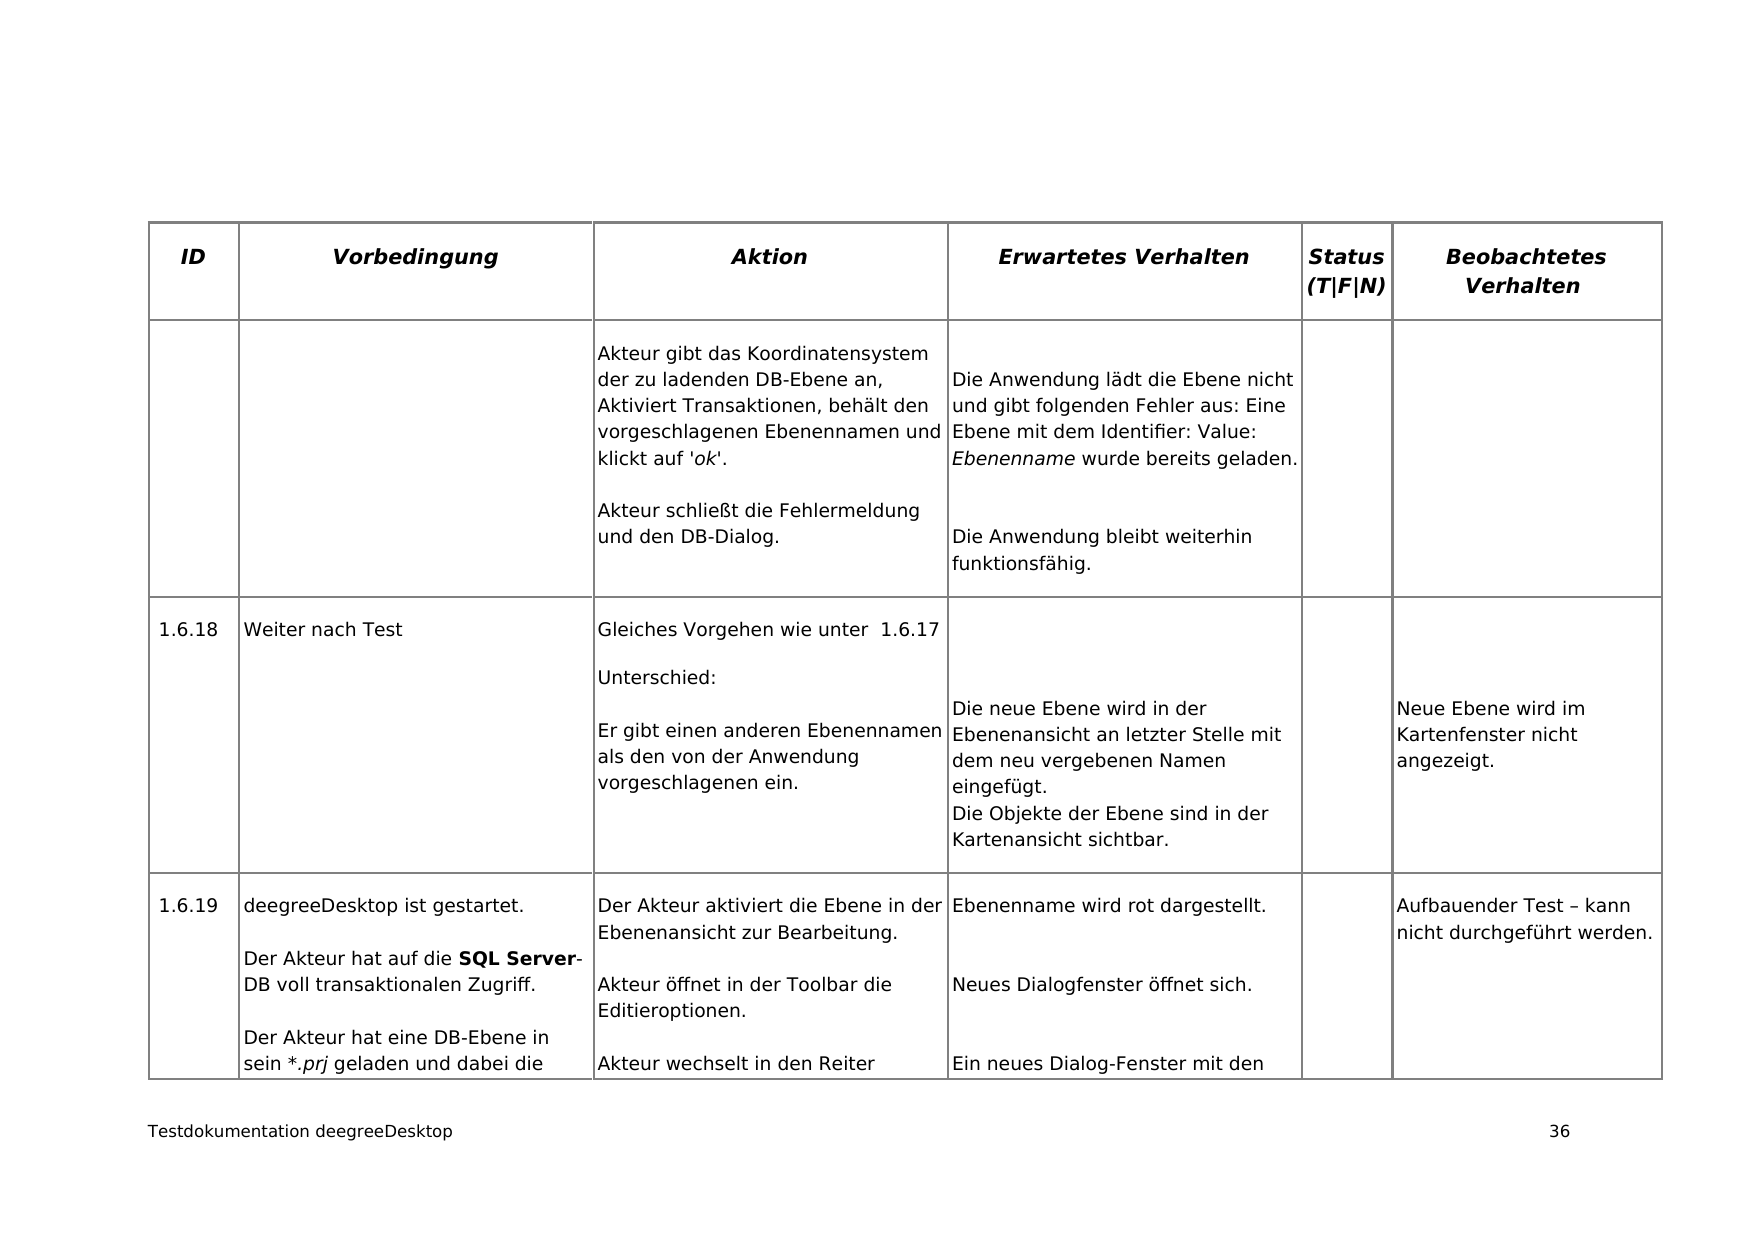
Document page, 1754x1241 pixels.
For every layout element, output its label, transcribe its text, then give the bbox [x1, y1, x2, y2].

table_cell Aufbauender Test – kann nicht durchgeführt werden. [1394, 874, 1661, 1078]
table_cell [1303, 598, 1391, 872]
table_cell [150, 874, 238, 1078]
table_header Erwartetes Verhalten [949, 224, 1301, 319]
table_cell Die neue Ebene wird in der Ebenenansicht an letzter Stelle mit dem neu vergebenen Namen eingefügt. Die Objekte der Ebene sind in der Kartenansicht sichtbar. [949, 598, 1301, 872]
table_header Aktion [595, 224, 947, 319]
table_cell [150, 598, 238, 872]
table_cell Die Anwendung lädt die Ebene nicht und gibt folgenden Fehler aus: Eine Ebene mit dem Identifier: Value: Ebenenname wurde bereits geladen. Die Anwendung bleibt weiterhin funktionsfähig. [949, 321, 1301, 596]
table_header Status (T|F|N) [1303, 224, 1391, 319]
table_cell [1303, 874, 1391, 1078]
table_header Beobachtetes Verhalten [1394, 224, 1661, 319]
table_cell Akteur gibt das Koordinatensystem der zu ladenden DB-Ebene an, Aktiviert Transaktionen, behält den vorgeschlagenen Ebenennamen und klickt auf 'ok'. Akteur schließt die Fehlermeldung und den DB-Dialog. [595, 321, 947, 596]
table_cell [150, 321, 238, 596]
table_cell [1394, 321, 1661, 596]
table_header ID [150, 224, 238, 319]
table_cell [240, 321, 592, 596]
table_cell deegreeDesktop ist gestartet. Der Akteur hat auf die SQL Server-DB voll transaktionalen Zugriff. Der Akteur hat eine DB-Ebene in sein *.prj geladen und dabei die [240, 874, 592, 1078]
table_header Vorbedingung [240, 224, 592, 319]
table_cell Ebenenname wird rot dargestellt. Neues Dialogfenster öffnet sich. Ein neues Dialog-Fenster mit den [949, 874, 1301, 1078]
table_cell Gleiches Vorgehen wie unter 1.6.17 Unterschied: Er gibt einen anderen Ebenennamen als den von der Anwendung vorgeschlagenen ein. [595, 598, 947, 872]
table_cell Weiter nach Test [240, 598, 592, 872]
table_cell [1303, 321, 1391, 596]
table_cell Neue Ebene wird im Kartenfenster nicht angezeigt. [1394, 598, 1661, 872]
table_cell Der Akteur aktiviert die Ebene in der Ebenenansicht zur Bearbeitung. Akteur öffnet in der Toolbar die Editieroptionen. Akteur wechselt in den Reiter [595, 874, 947, 1078]
